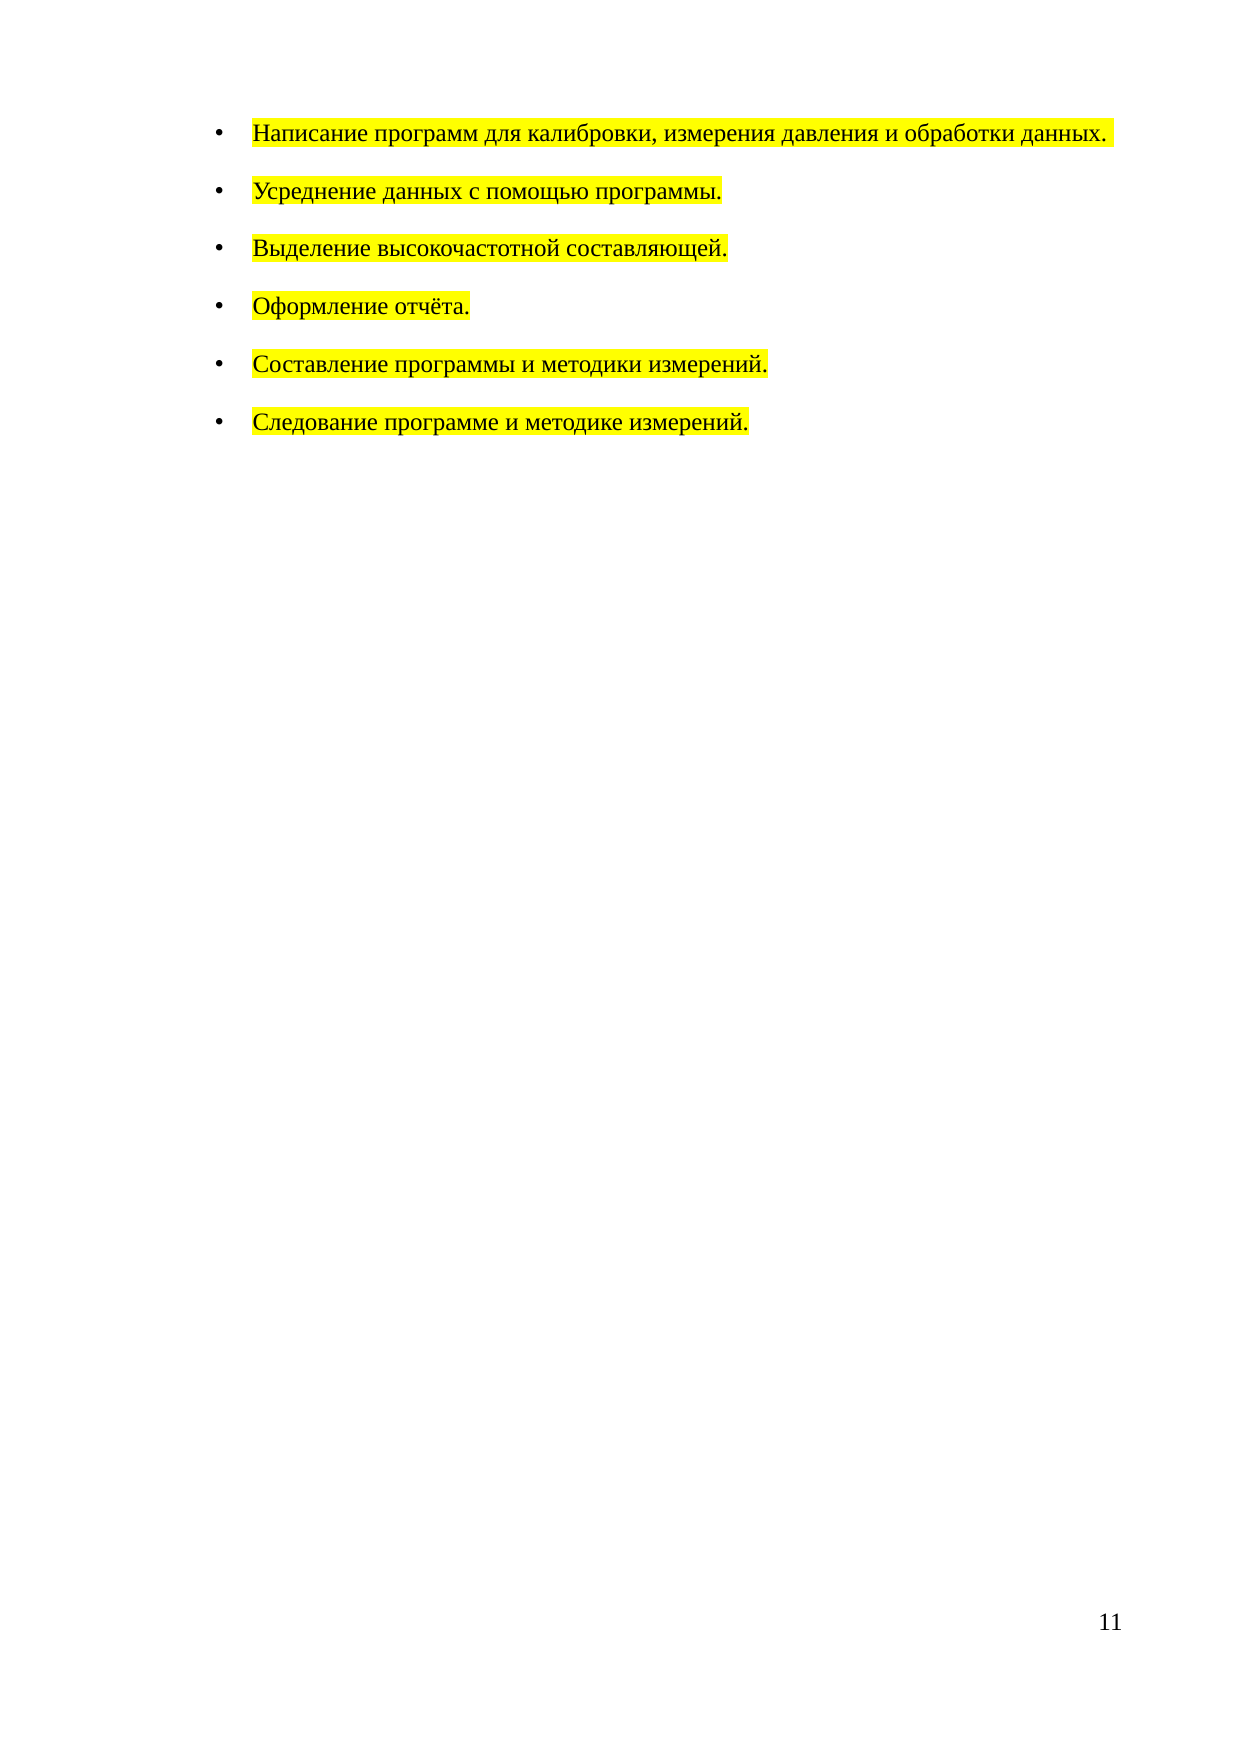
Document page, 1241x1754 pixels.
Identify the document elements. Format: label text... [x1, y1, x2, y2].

list Усреднение данных с помощью программы. [215, 176, 1122, 204]
list Выделение высокочастотной составляющей. [215, 233, 1122, 262]
list Написание программ для калибровки, измерения давления и обработки данных. [215, 118, 1122, 147]
list Составление программы и методики измерений. [215, 349, 1122, 378]
list Следование программе и методике измерений. [215, 407, 1122, 435]
list Оформление отчёта. [215, 291, 1122, 320]
